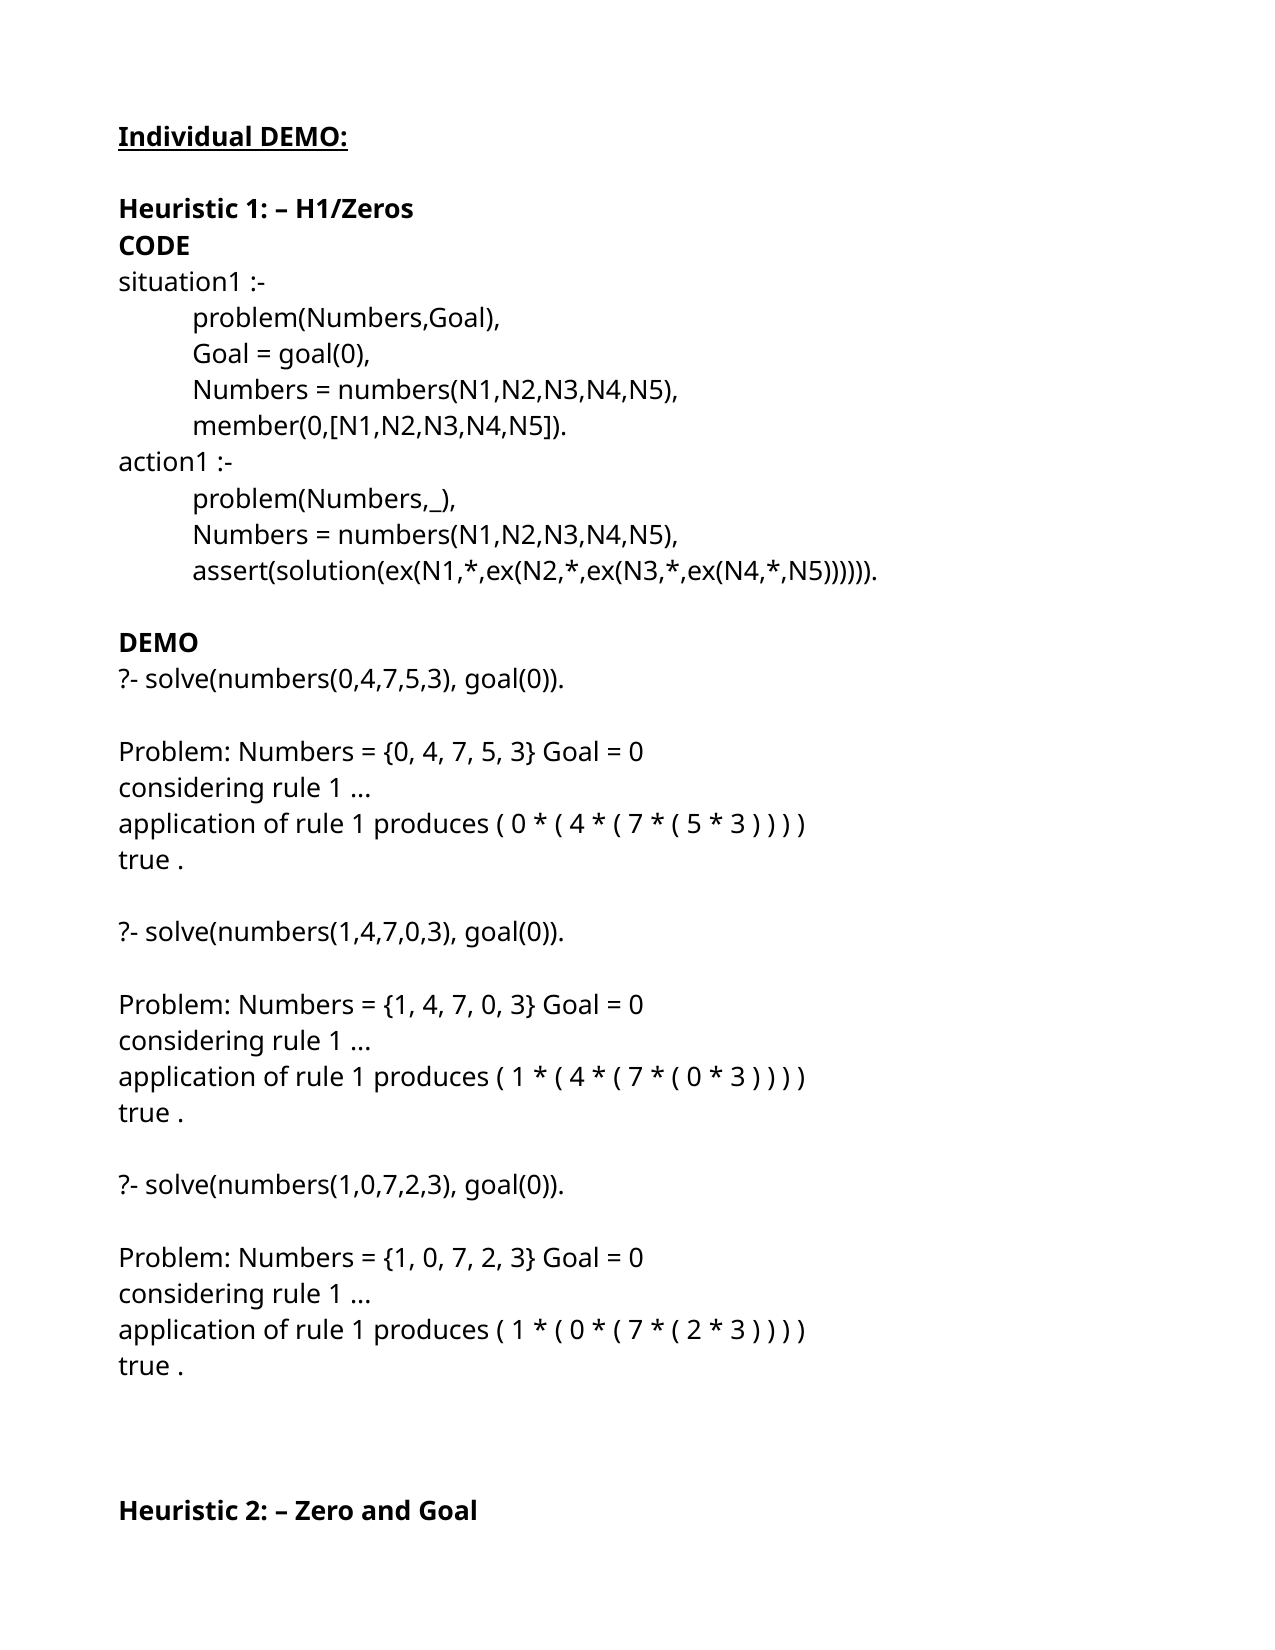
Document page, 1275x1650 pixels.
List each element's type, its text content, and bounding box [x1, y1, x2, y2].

text application of rule 1 produces ( 0 * ( 4 * ( 7 * ( 5 * 3 ) ) ) ) [118, 805, 1157, 841]
text ?- solve(numbers(1,0,7,2,3), goal(0)). [118, 1166, 1157, 1202]
text Goal = goal(0), [118, 335, 1157, 371]
text assert(solution(ex(N1,*,ex(N2,*,ex(N3,*,ex(N4,*,N5)))))). [118, 552, 1157, 588]
text Problem: Numbers = {1, 4, 7, 0, 3} Goal = 0 [118, 986, 1157, 1022]
text Numbers = numbers(N1,N2,N3,N4,N5), [118, 371, 1157, 407]
text DEMO [118, 624, 1157, 660]
text problem(Numbers,Goal), [118, 299, 1157, 335]
text ?- solve(numbers(1,4,7,0,3), goal(0)). [118, 913, 1157, 949]
text Problem: Numbers = {1, 0, 7, 2, 3} Goal = 0 [118, 1239, 1157, 1275]
text problem(Numbers,_), [118, 479, 1157, 516]
text Numbers = numbers(N1,N2,N3,N4,N5), [118, 516, 1157, 552]
text true . [118, 1094, 1157, 1130]
text considering rule 1 ... [118, 1275, 1157, 1311]
text CODE [118, 227, 1157, 263]
text Heuristic 1: – H1/Zeros [118, 190, 1157, 227]
text Individual DEMO: [118, 118, 1157, 190]
text true . [118, 841, 1157, 877]
text Problem: Numbers = {0, 4, 7, 5, 3} Goal = 0 [118, 733, 1157, 769]
text situation1 :- [118, 263, 1157, 299]
text true . [118, 1347, 1157, 1383]
text ?- solve(numbers(0,4,7,5,3), goal(0)). [118, 660, 1157, 696]
text application of rule 1 produces ( 1 * ( 0 * ( 7 * ( 2 * 3 ) ) ) ) [118, 1311, 1157, 1347]
text considering rule 1 ... [118, 1022, 1157, 1058]
text considering rule 1 ... [118, 769, 1157, 805]
text member(0,[N1,N2,N3,N4,N5]). [118, 407, 1157, 443]
text application of rule 1 produces ( 1 * ( 4 * ( 7 * ( 0 * 3 ) ) ) ) [118, 1058, 1157, 1094]
text Heuristic 2: – Zero and Goal [118, 1492, 1157, 1528]
text action1 :- [118, 443, 1157, 479]
